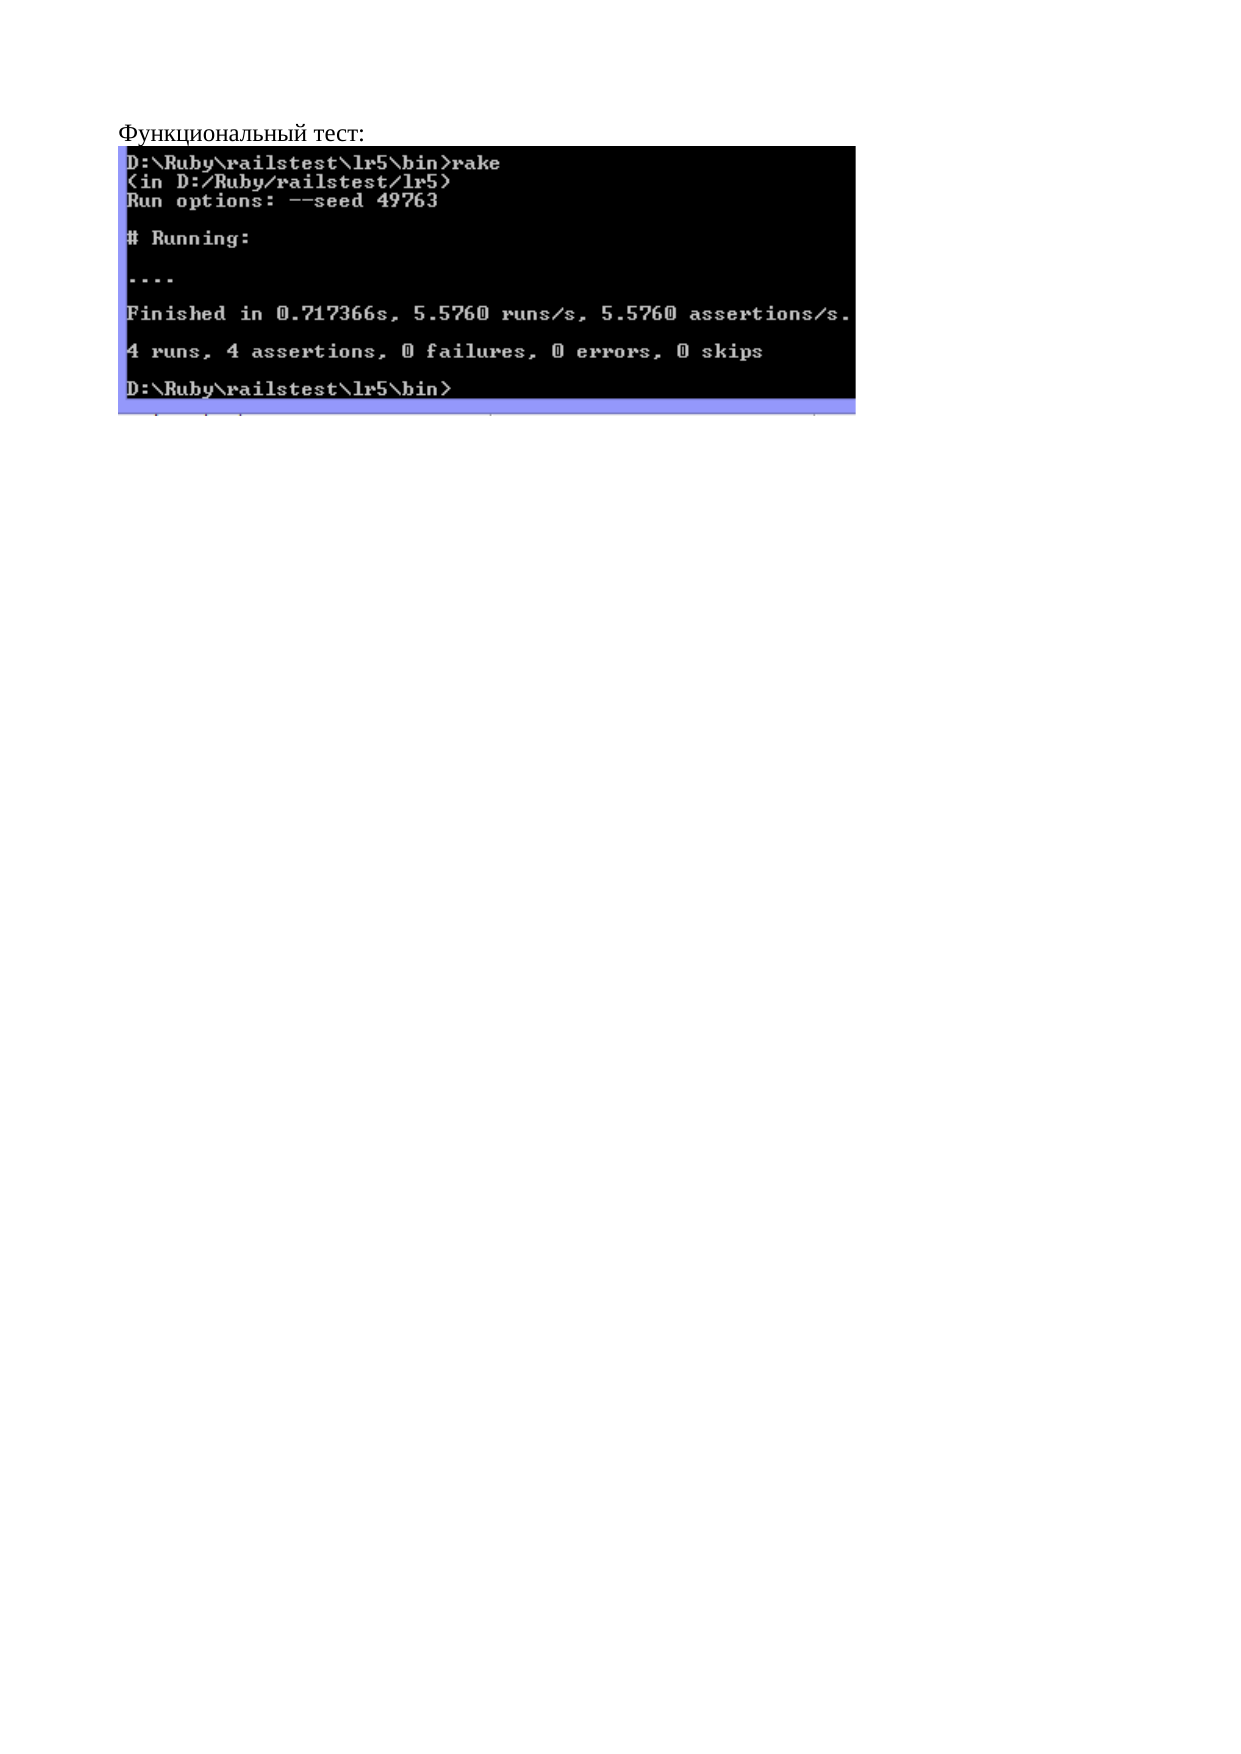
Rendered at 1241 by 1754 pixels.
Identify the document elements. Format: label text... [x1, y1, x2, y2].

text Функциональный тест: [118, 118, 1122, 147]
